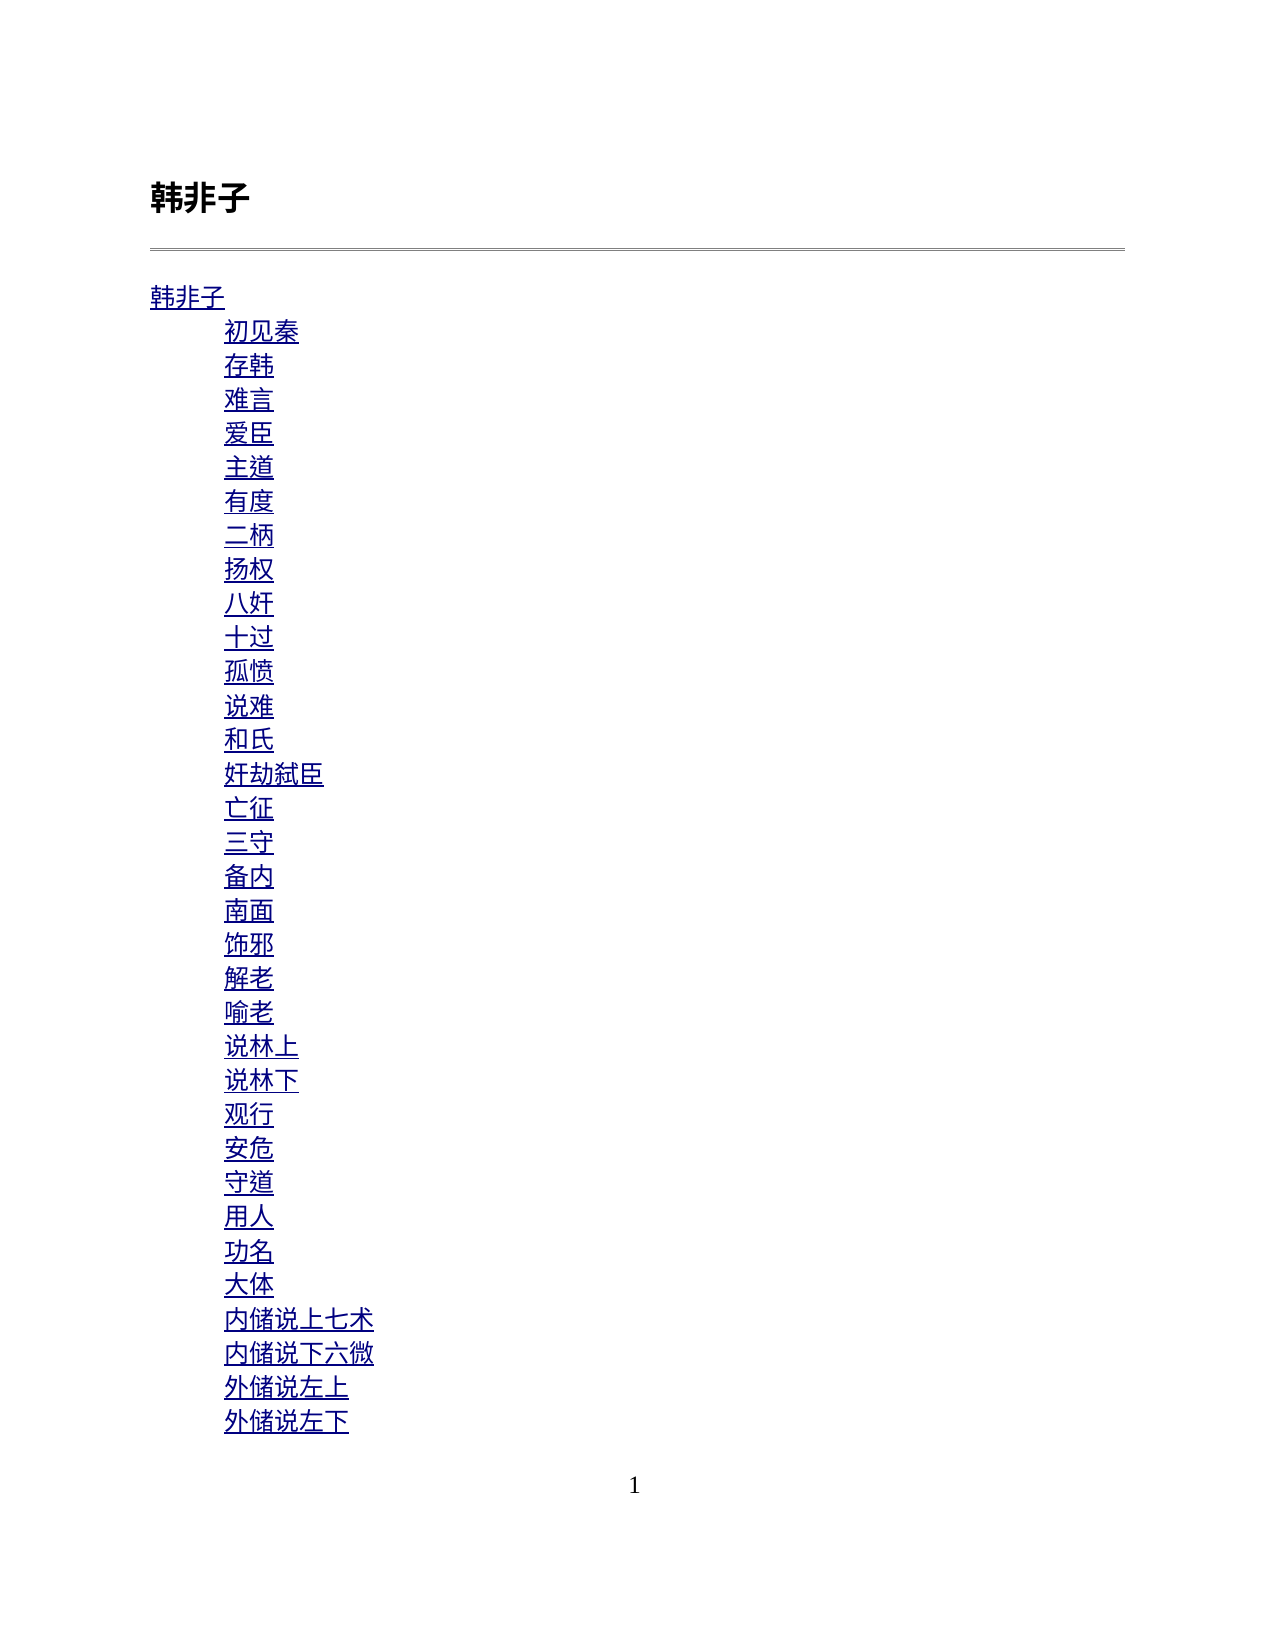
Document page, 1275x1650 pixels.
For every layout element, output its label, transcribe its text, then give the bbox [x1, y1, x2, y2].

subtitle 韩非子 [150, 175, 1125, 221]
text 韩非子 初见秦 存韩 难言 爱臣 主道 有度 二柄 扬权 八奸 十过 孤愤 说难 和氏 奸劫弑臣 亡征 三守 备内 南面 饰邪 解老 喻老 说林上 说林下 观行 安危 守道 用人 功名 大体 内储说上七术 内储说下六微 外储说左上 外储说左下 [150, 279, 1125, 1437]
